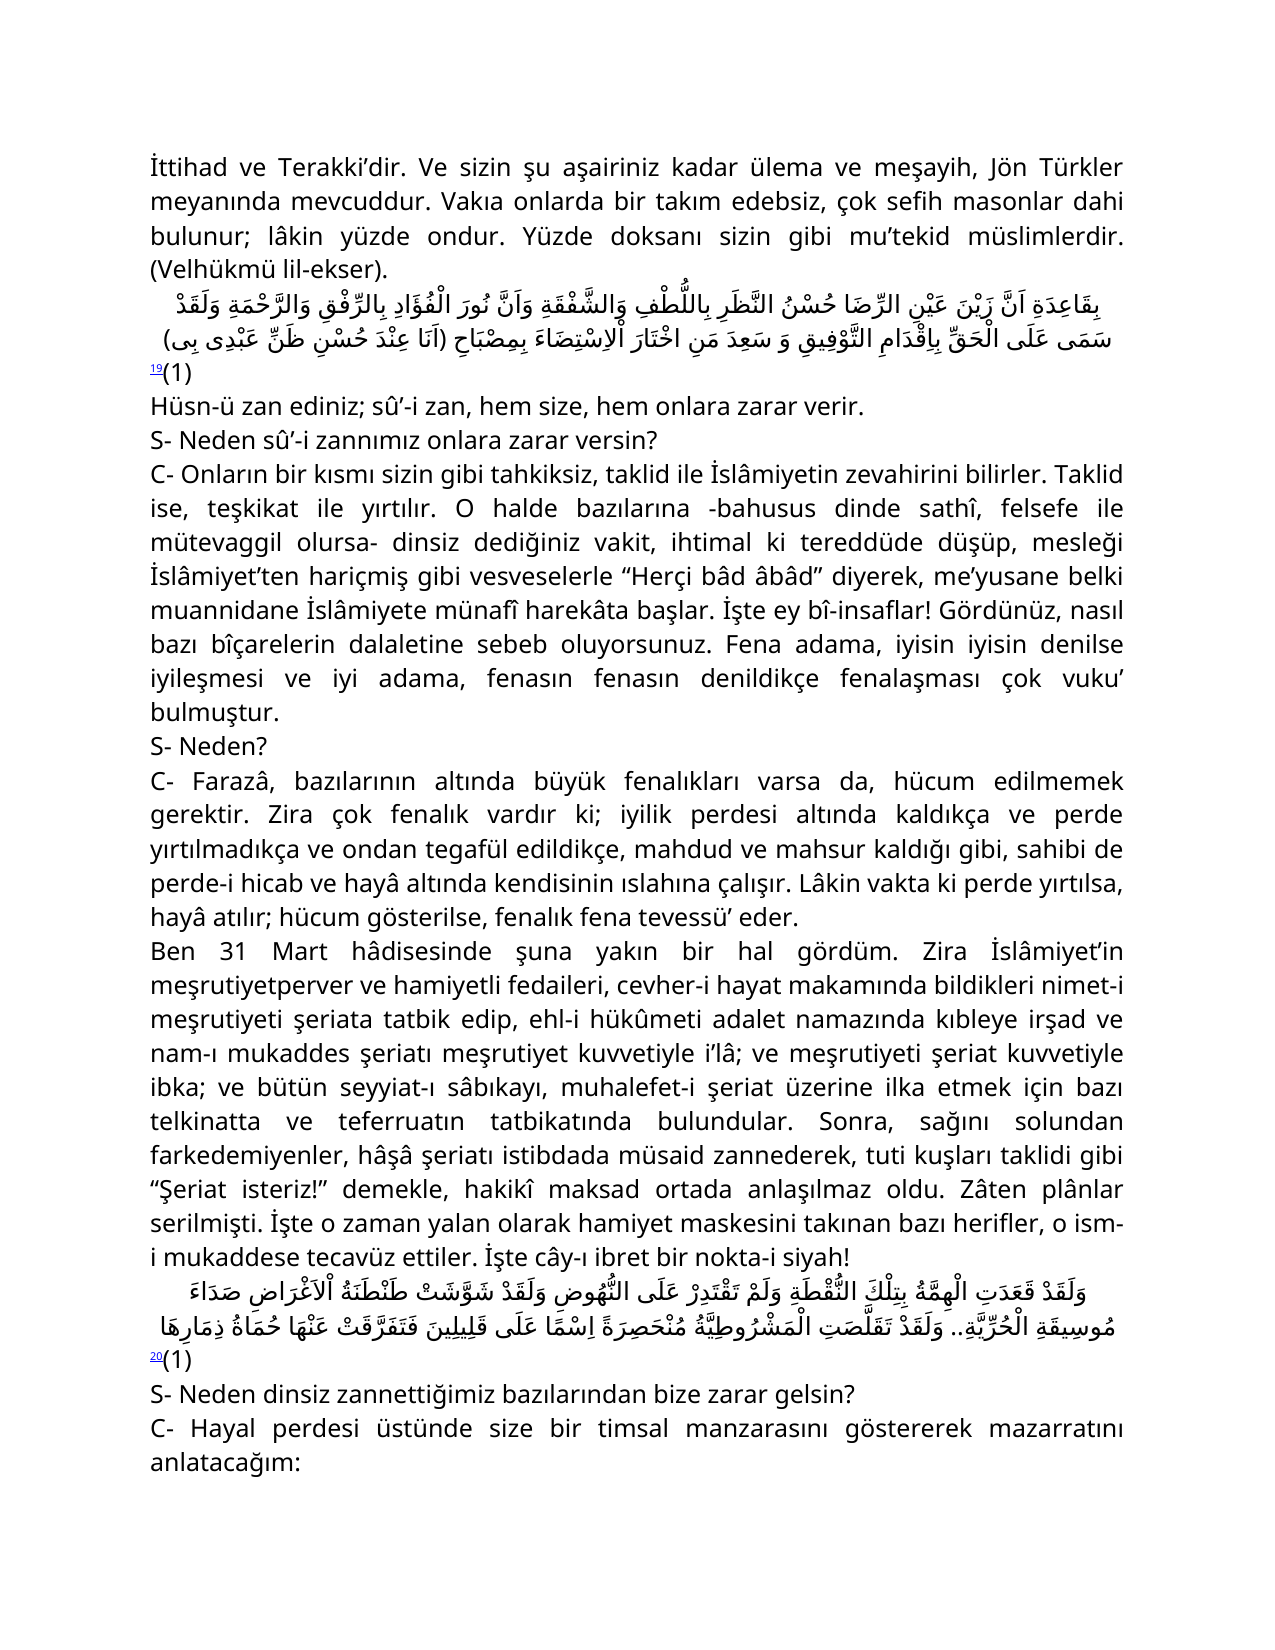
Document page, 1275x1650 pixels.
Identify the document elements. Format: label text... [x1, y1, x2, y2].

text S- Neden sû’-i zannımız onlara zarar versin? [150, 422, 1125, 457]
text 19(1) [150, 354, 1125, 388]
text C- Farazâ, bazılarının altında büyük fenalıkları varsa da, hücum edilmemek gerektir. Zira çok fenalık vardır ki; iyilik perdesi altında kaldıkça ve perde yırtılmadıkça ve ondan tegafül edildikçe, mahdud ve mahsur kaldığı gibi, sahibi de perde-i hicab ve hayâ altında kendisinin ıslahına çalışır. Lâkin vakta ki perde yırtılsa, hayâ atılır; hücum gösterilse, fenalık fena tevessü’ eder. [150, 763, 1125, 933]
text İttihad ve Terakki’dir. Ve sizin şu aşairiniz kadar ülema ve meşayih, Jön Türkler meyanında mevcuddur. Vakıa onlarda bir takım edebsiz, çok sefih masonlar dahi bulunur; lâkin yüzde ondur. Yüzde doksanı sizin gibi mu’tekid müslimlerdir. (Velhükmü lil-ekser). [150, 150, 1125, 286]
text S- Neden? [150, 729, 1125, 763]
text وَلَقَدْ قَعَدَتِ الْهِمَّةُ بِتِلْكَ النُّقْطَةِ وَلَمْ تَقْتَدِرْ عَلَى النُّهُوضِ وَلَقَدْ شَوَّشَتْ طَنْطَنَةُ اْلاَغْرَاضِ صَدَاءَ مُوسِيقَةِ الْحُرِّيَّةِ.. وَلَقَدْ تَقَلَّصَتِ الْمَشْرُوطِيَّةُ مُنْحَصِرَةً اِسْمًا عَلَى قَلِيلِينَ فَتَفَرَّقَتْ عَنْهَا حُمَاةُ ذِمَارِهَا [150, 1274, 1125, 1342]
text Ben 31 Mart hâdisesinde şuna yakın bir hal gördüm. Zira İslâmiyet’in meşrutiyetperver ve hamiyetli fedaileri, cevher-i hayat makamında bildikleri nimet-i meşrutiyeti şeriata tatbik edip, ehl-i hükûmeti adalet namazında kıbleye irşad ve nam-ı mukaddes şeriatı meşrutiyet kuvvetiyle i’lâ; ve meşrutiyeti şeriat kuvvetiyle ibka; ve bütün seyyiat-ı sâbıkayı, muhalefet-i şeriat üzerine ilka etmek için bazı telkinatta ve teferruatın tatbikatında bulundular. Sonra, sağını solundan farkedemiyenler, hâşâ şeriatı istibdada müsaid zannederek, tuti kuşları taklidi gibi “Şeriat isteriz!” demekle, hakikî maksad ortada anlaşılmaz oldu. Zâten plânlar serilmişti. İşte o zaman yalan olarak hamiyet maskesini takınan bazı herifler, o ism-i mukaddese tecavüz ettiler. İşte cây-ı ibret bir nokta-i siyah! [150, 933, 1125, 1274]
text بِقَاعِدَةِ اَنَّ زَيْنَ عَيْنِ الرِّضَا حُسْنُ النَّظَرِ بِاللُّطْفِ وَالشَّفْقَةِ وَاَنَّ نُورَ الْفُؤَادِ بِالرِّفْقِ وَالرَّحْمَةِ وَلَقَدْ سَمَى عَلَى الْحَقِّ بِاِقْدَامِ التَّوْفِيقِ وَ سَعِدَ مَنِ اخْتَارَ اْلاِسْتِضَاءَ بِمِصْبَاحِ (اَنَا عِنْدَ حُسْنِ ظَنِّ عَبْدِى بِى) [150, 286, 1125, 354]
text 20(1) [150, 1342, 1125, 1376]
text C- Hayal perdesi üstünde size bir timsal manzarasını göstererek mazarratını anlatacağım: [150, 1410, 1125, 1478]
text C- Onların bir kısmı sizin gibi tahkiksiz, taklid ile İslâmiyetin zevahirini bilirler. Taklid ise, teşkikat ile yırtılır. O halde bazılarına -bahusus dinde sathî, felsefe ile mütevaggil olursa- dinsiz dediğiniz vakit, ihtimal ki tereddüde düşüp, mesleği İslâmiyet’ten hariçmiş gibi vesveselerle “Herçi bâd âbâd” diyerek, me’yusane belki muannidane İslâmiyete münafî harekâta başlar. İşte ey bî-insaflar! Gördünüz, nasıl bazı bîçarelerin dalaletine sebeb oluyorsunuz. Fena adama, iyisin iyisin denilse iyileşmesi ve iyi adama, fenasın fenasın denildikçe fenalaşması çok vuku’ bulmuştur. [150, 457, 1125, 729]
text Hüsn-ü zan ediniz; sû’-i zan, hem size, hem onlara zarar verir. [150, 388, 1125, 422]
text S- Neden dinsiz zannettiğimiz bazılarından bize zarar gelsin? [150, 1376, 1125, 1410]
